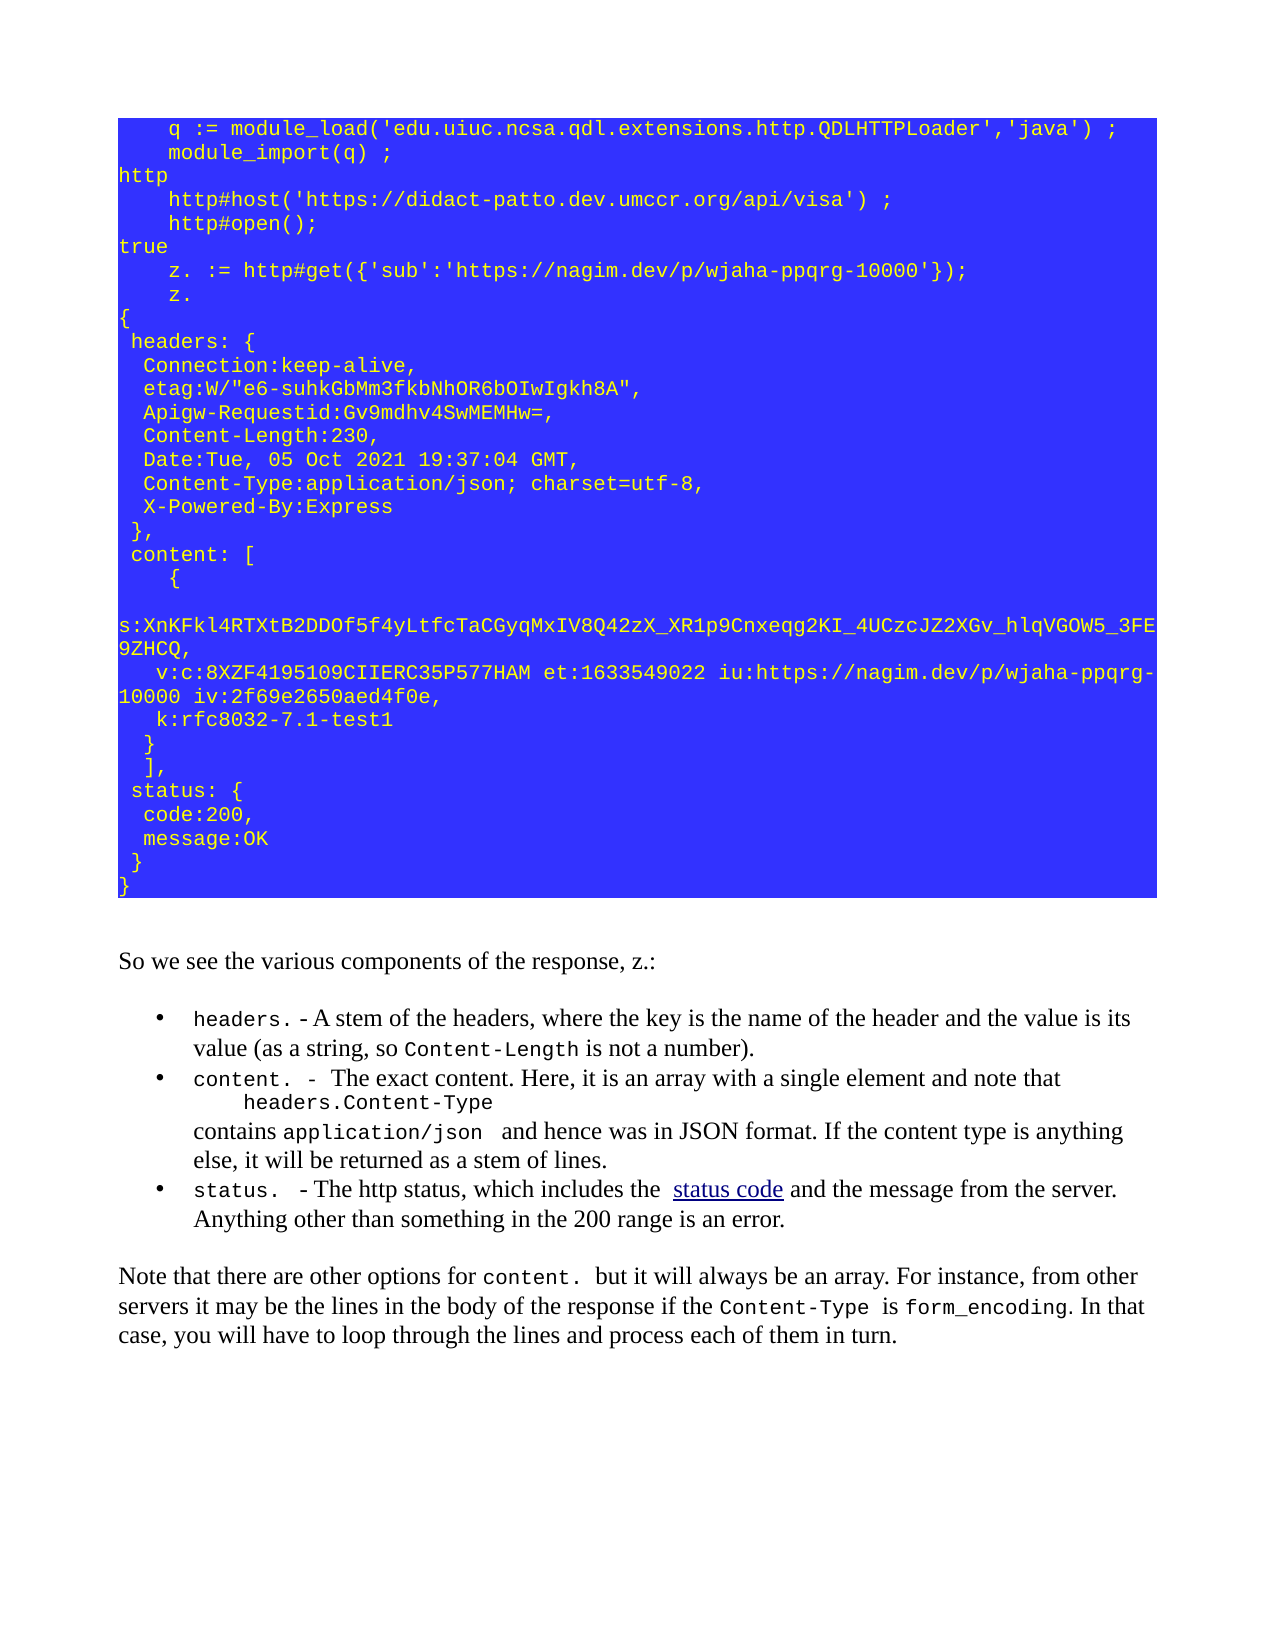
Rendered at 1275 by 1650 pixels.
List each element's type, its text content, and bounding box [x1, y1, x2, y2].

text true z. := http#get({'sub':'https://nagim.dev/p/wjaha-ppqrg-10000'}); [118, 236, 1157, 284]
text }, [118, 520, 1157, 544]
text Note that there are other options for content. but it will always be an array. For instance, from other servers it may be the lines in the body of the response if the Content-Type is form_encoding. In that case, you will have to loop through the lines and process each of them in turn. [118, 1261, 1157, 1349]
text q := module_load('edu.uiuc.ncsa.qdl.extensions.http.QDLHTTPLoader','java') ; module_import(q) ; [118, 118, 1157, 165]
list headers. - A stem of the headers, where the key is the name of the header and the value is its value (as a string, so Content-Length is not a number). [156, 1003, 1157, 1063]
text message:OK [118, 827, 1157, 851]
text s:XnKFkl4RTXtB2DDOf5f4yLtfcTaCGyqMxIV8Q42zX_XR1p9Cnxeqg2KI_4UCzcJZ2XGv_hlqVGOW5_3FE9ZHCQ, [118, 591, 1157, 662]
text k:rfc8032-7.1-test1 [118, 709, 1157, 733]
text Connection:keep-alive, [118, 354, 1157, 378]
text } [118, 875, 1157, 898]
list content. - The exact content. Here, it is an array with a single element and note that headers.Content-Type contains application/json and hence was in JSON format. If the content type is anything else, it will be returned as a stem of lines. [156, 1063, 1157, 1174]
text Content-Length:230, [118, 426, 1157, 449]
text { [118, 307, 1157, 331]
text v:c:8XZF4195109CIIERC35P577HAM et:1633549022 iu:https://nagim.dev/p/wjaha-ppqrg-10000 iv:2f69e2650aed4f0e, [118, 662, 1157, 709]
text status: { [118, 780, 1157, 804]
text ], [118, 757, 1157, 780]
text So we see the various components of the response, z.: [118, 946, 1157, 975]
text } [118, 733, 1157, 757]
text Apigw-Requestid:Gv9mdhv4SwMEMHw=, [118, 402, 1157, 426]
text etag:W/"e6-suhkGbMm3fkbNhOR6bOIwIgkh8A", [118, 378, 1157, 402]
text content: [ [118, 544, 1157, 567]
text X-Powered-By:Express [118, 496, 1157, 520]
text Date:Tue, 05 Oct 2021 19:37:04 GMT, [118, 449, 1157, 473]
text { [118, 567, 1157, 591]
text Content-Type:application/json; charset=utf-8, [118, 473, 1157, 496]
text headers: { [118, 331, 1157, 354]
list status. - The http status, which includes the status code and the message from the server. Anything other than something in the 200 range is an error. [156, 1174, 1157, 1233]
text code:200, [118, 804, 1157, 827]
text http http#host('https://didact-patto.dev.umccr.org/api/visa') ; http#open(); [118, 165, 1157, 236]
text } [118, 851, 1157, 875]
text z. [118, 284, 1157, 307]
